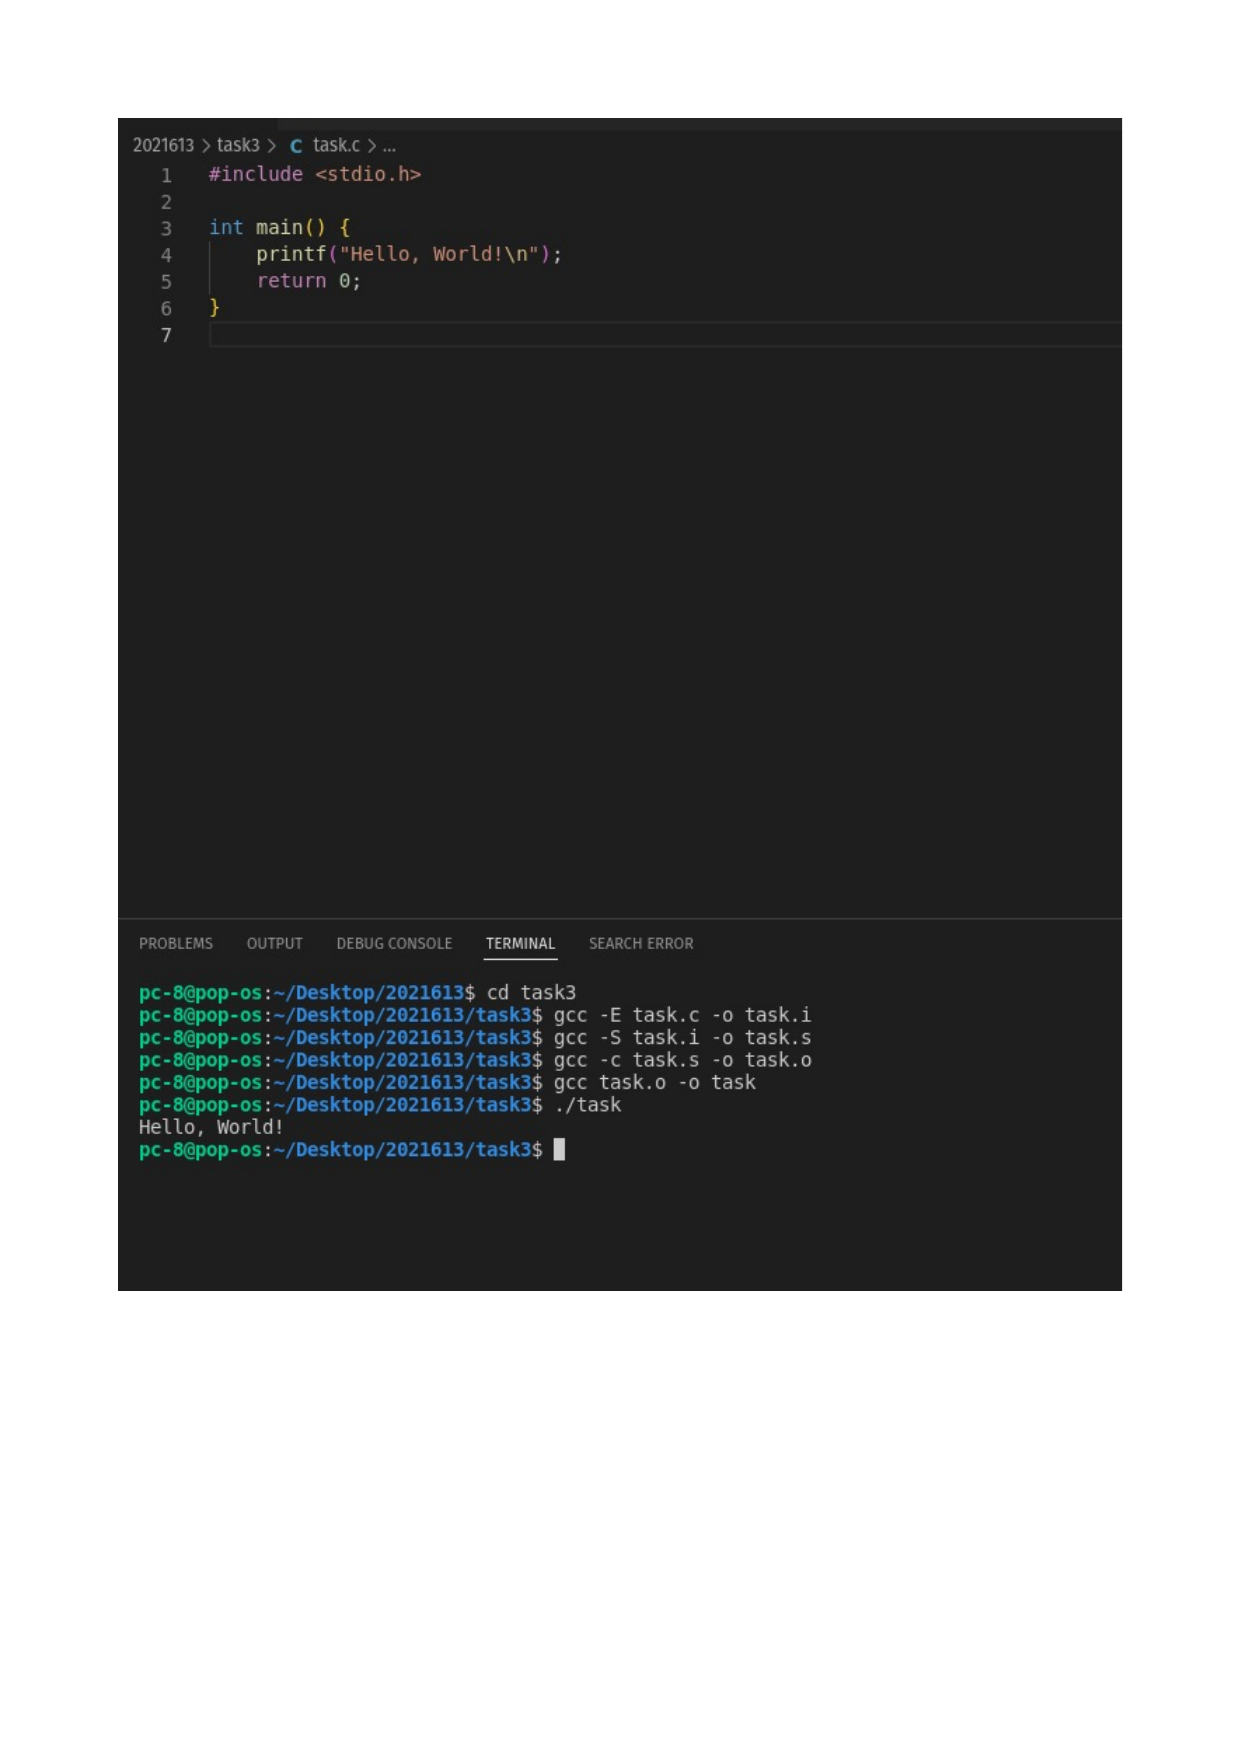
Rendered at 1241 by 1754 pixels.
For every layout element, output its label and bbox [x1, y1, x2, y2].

picture [118, 118, 1123, 1291]
